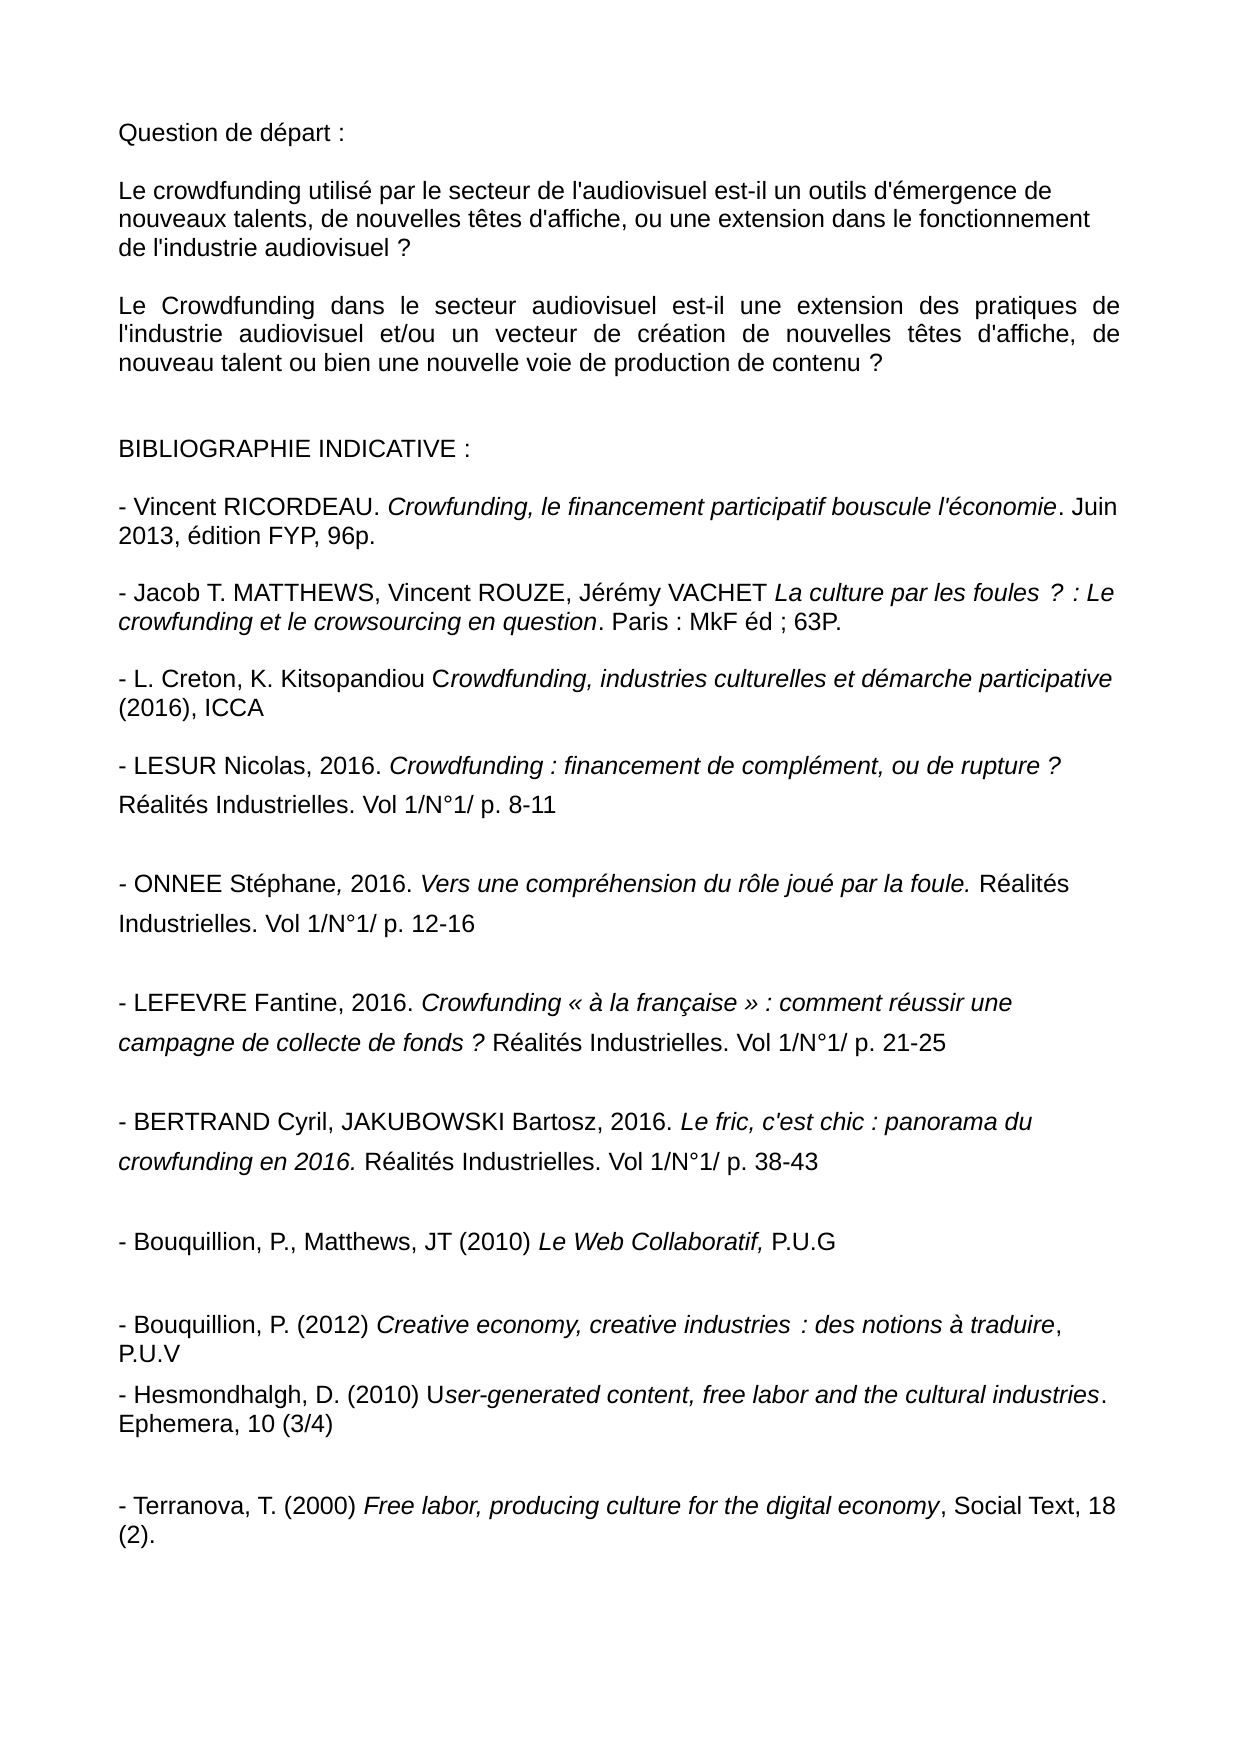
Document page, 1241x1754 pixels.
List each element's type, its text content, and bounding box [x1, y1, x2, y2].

text - LEFEVRE Fantine, 2016. Crowfunding « à la française » : comment réussir une campagne de collecte de fonds ? Réalités Industrielles. Vol 1/N°1/ p. 21-25 [118, 988, 1122, 1056]
text - L. Creton, K. Kitsopandiou Crowdfunding, industries culturelles et démarche participative (2016), ICCA [118, 664, 1122, 722]
text Le Crowdfunding dans le secteur audiovisuel est-il une extension des pratiques de l'industrie audiovisuel et/ou un vecteur de création de nouvelles têtes d'affiche, de nouveau talent ou bien une nouvelle voie de production de contenu ? [118, 291, 1122, 377]
text Question de départ : [118, 118, 1122, 147]
text - Bouquillion, P., Matthews, JT (2010) Le Web Collaboratif, P.U.G [118, 1227, 1122, 1256]
text Le crowdfunding utilisé par le secteur de l'audiovisuel est-il un outils d'émergence de nouveaux talents, de nouvelles têtes d'affiche, ou une extension dans le fonctionnement de l'industrie audiovisuel ? [118, 176, 1122, 262]
text - BERTRAND Cyril, JAKUBOWSKI Bartosz, 2016. Le fric, c'est chic : panorama du crowfunding en 2016. Réalités Industrielles. Vol 1/N°1/ p. 38-43 [118, 1107, 1122, 1175]
text - ONNEE Stéphane, 2016. Vers une compréhension du rôle joué par la foule. Réalités Industrielles. Vol 1/N°1/ p. 12-16 [118, 869, 1122, 938]
text - Terranova, T. (2000) Free labor, producing culture for the digital economy, Social Text, 18 (2). [118, 1491, 1122, 1548]
text - Bouquillion, P. (2012) Creative economy, creative industries : des notions à traduire, P.U.V [118, 1310, 1122, 1367]
text BIBLIOGRAPHIE INDICATIVE : [118, 434, 1122, 463]
text - Jacob T. MATTHEWS, Vincent ROUZE, Jérémy VACHET La culture par les foules ? : Le crowfunding et le crowsourcing en question. Paris : MkF éd ; 63P. [118, 578, 1122, 636]
text - Hesmondhalgh, D. (2010) User-generated content, free labor and the cultural industries. Ephemera, 10 (3/4) [118, 1380, 1122, 1437]
text - Vincent RICORDEAU. Crowfunding, le financement participatif bouscule l'économie. Juin 2013, édition FYP, 96p. [118, 492, 1122, 549]
text - LESUR Nicolas, 2016. Crowdfunding : financement de complément, ou de rupture ? Réalités Industrielles. Vol 1/N°1/ p. 8-11 [118, 751, 1122, 819]
